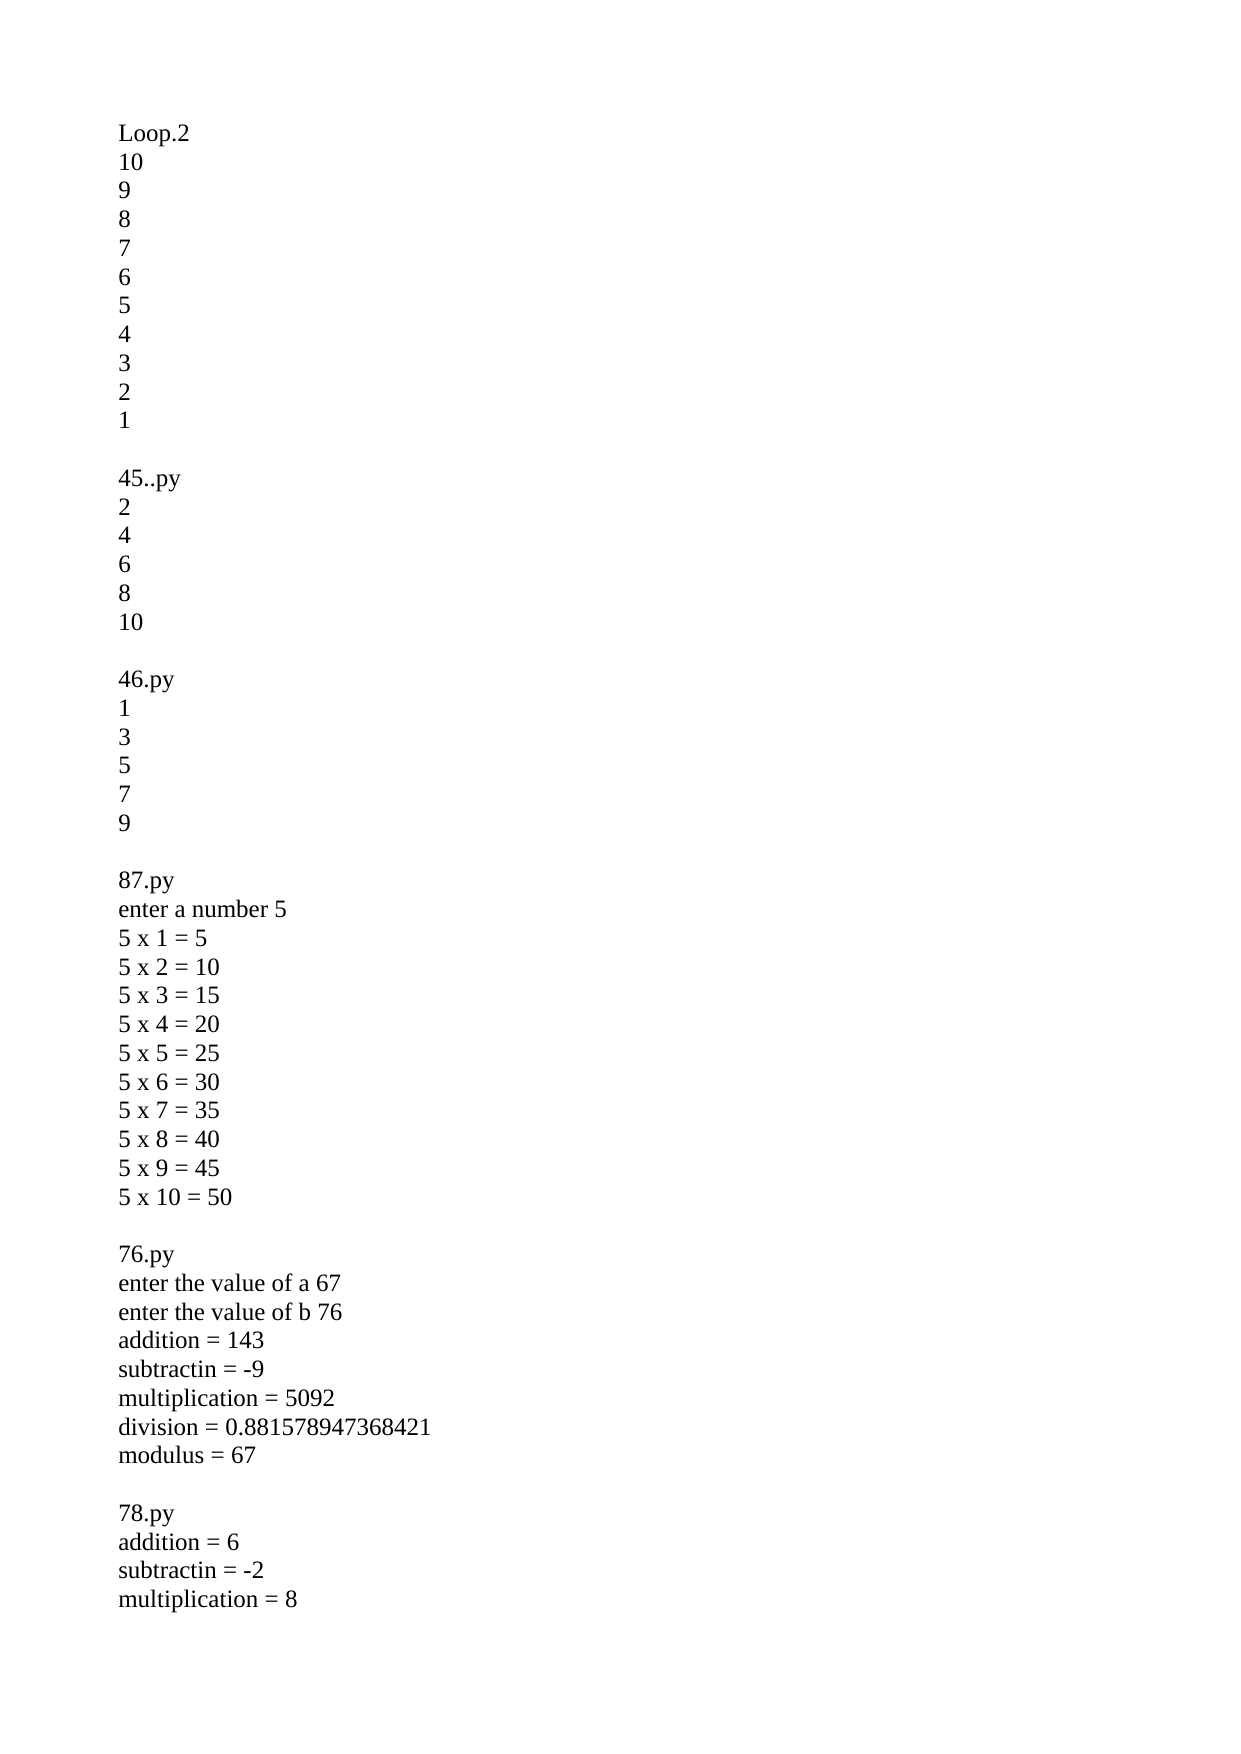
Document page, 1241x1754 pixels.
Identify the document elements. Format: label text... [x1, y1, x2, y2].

text addition = 143 [118, 1326, 1122, 1354]
text subtractin = -9 [118, 1354, 1122, 1383]
text 5 x 2 = 10 [118, 952, 1122, 981]
text 1 [118, 693, 1122, 722]
text 7 [118, 779, 1122, 808]
text 5 x 4 = 20 [118, 1009, 1122, 1038]
text 4 [118, 521, 1122, 549]
text enter the value of a 67 [118, 1268, 1122, 1297]
text 5 x 7 = 35 [118, 1096, 1122, 1124]
text 8 [118, 204, 1122, 233]
text 8 [118, 578, 1122, 607]
text enter a number 5 [118, 894, 1122, 923]
text 7 [118, 233, 1122, 262]
text 9 [118, 176, 1122, 204]
text 5 x 10 = 50 [118, 1182, 1122, 1211]
text 5 [118, 751, 1122, 779]
text 87.py [118, 866, 1122, 894]
text 10 [118, 147, 1122, 176]
text multiplication = 5092 [118, 1383, 1122, 1412]
text 5 [118, 291, 1122, 319]
text 3 [118, 722, 1122, 751]
text 9 [118, 808, 1122, 837]
text 5 x 6 = 30 [118, 1067, 1122, 1096]
text 6 [118, 549, 1122, 578]
text 5 x 9 = 45 [118, 1153, 1122, 1182]
text division = 0.881578947368421 [118, 1412, 1122, 1441]
text 76.py [118, 1239, 1122, 1268]
text 45..py [118, 463, 1122, 492]
text Loop.2 [118, 118, 1122, 147]
text 6 [118, 262, 1122, 291]
text 2 [118, 492, 1122, 521]
text 5 x 8 = 40 [118, 1124, 1122, 1153]
text enter the value of b 76 [118, 1297, 1122, 1326]
text 5 x 1 = 5 [118, 923, 1122, 952]
text modulus = 67 [118, 1441, 1122, 1469]
text 2 [118, 377, 1122, 406]
text 4 [118, 319, 1122, 348]
text 1 [118, 406, 1122, 434]
text addition = 6 [118, 1527, 1122, 1556]
text 5 x 3 = 15 [118, 981, 1122, 1009]
text 78.py [118, 1498, 1122, 1527]
text 46.py [118, 664, 1122, 693]
text multiplication = 8 [118, 1584, 1122, 1613]
text 10 [118, 607, 1122, 636]
text subtractin = -2 [118, 1556, 1122, 1584]
text 3 [118, 348, 1122, 377]
text 5 x 5 = 25 [118, 1038, 1122, 1067]
